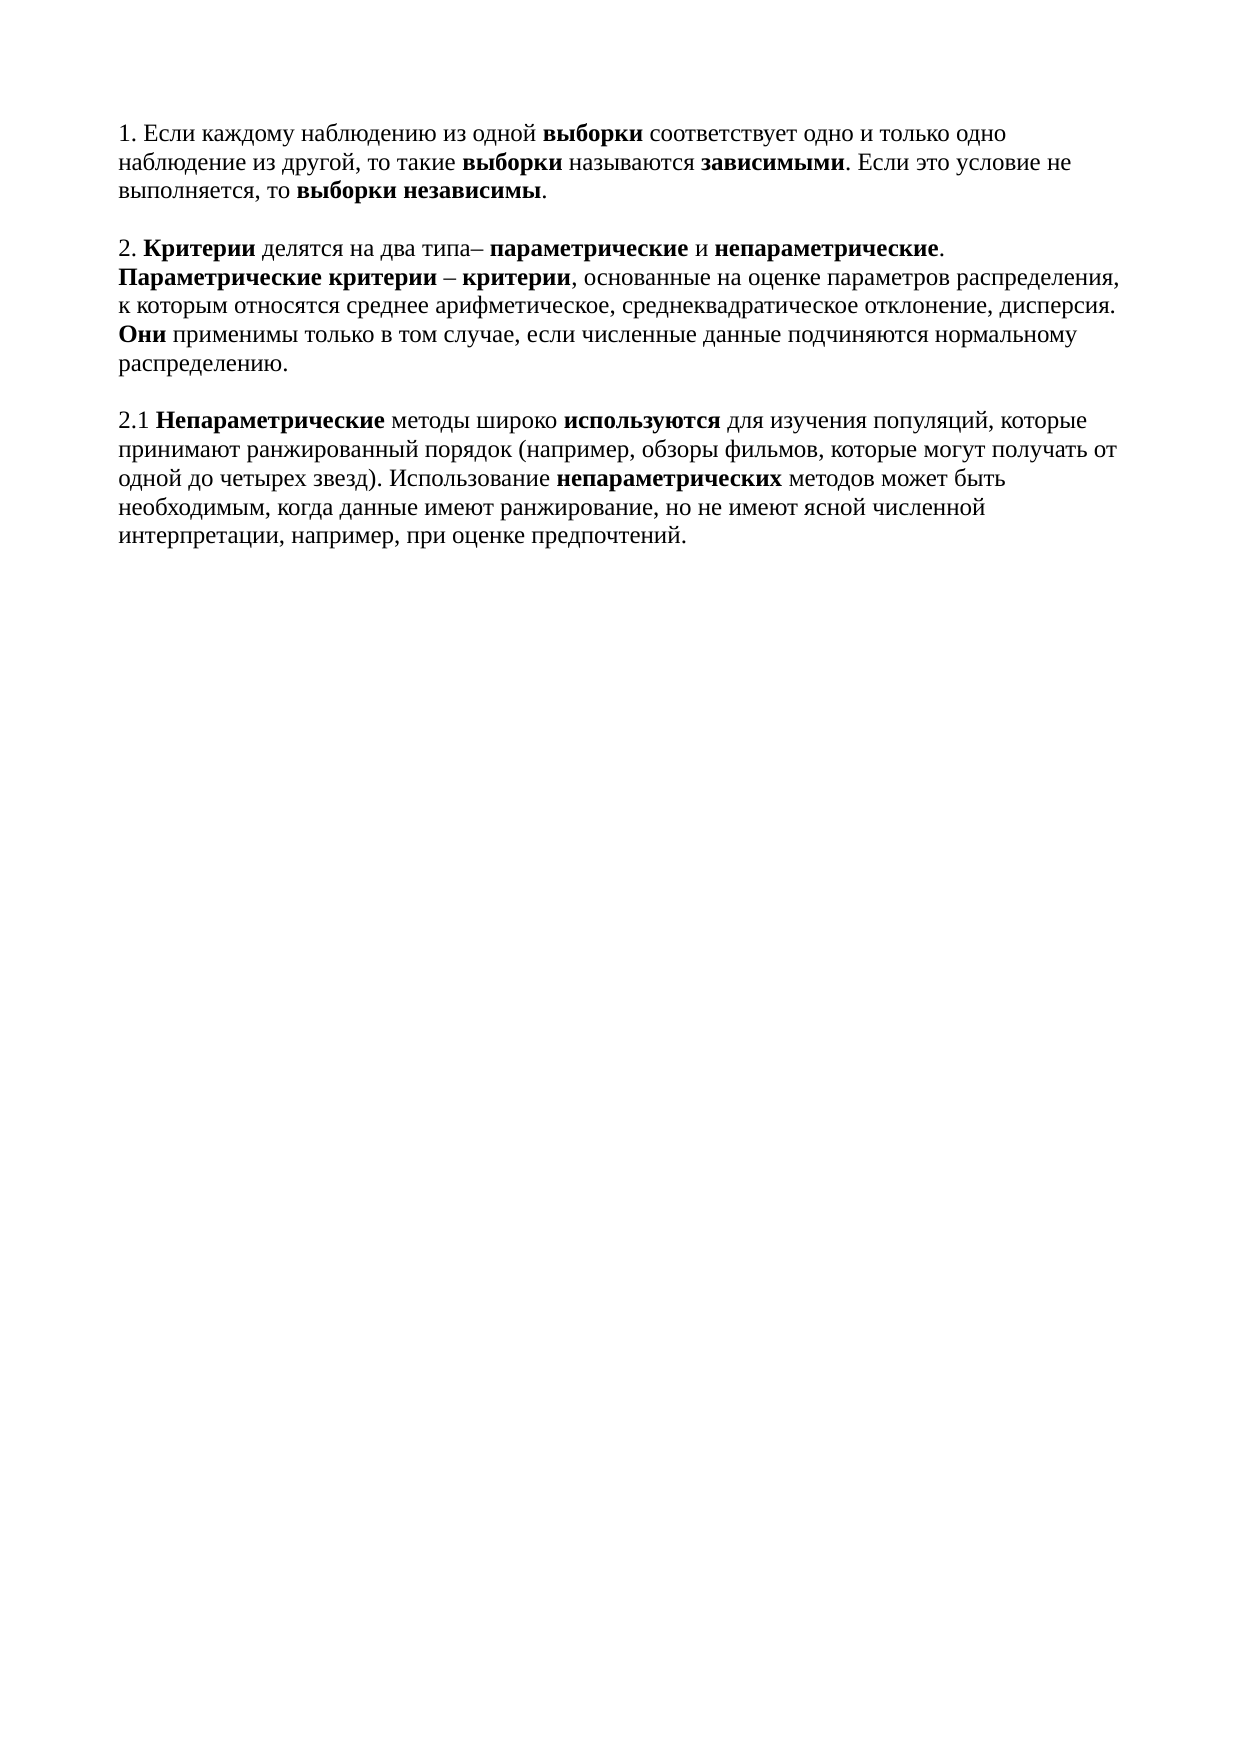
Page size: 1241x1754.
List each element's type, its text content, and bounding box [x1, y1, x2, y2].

text 1. Если каждому наблюдению из одной выборки соответствует одно и только одно наблюдение из другой, то такие выборки называются зависимыми. Если это условие не выполняется, то выборки независимы. [118, 118, 1122, 204]
text 2.1 Непараметрические методы широко используются для изучения популяций, которые принимают ранжированный порядок (например, обзоры фильмов, которые могут получать от одной до четырех звезд). Использование непараметрических методов может быть необходимым, когда данные имеют ранжирование, но не имеют ясной численной интерпретации, например, при оценке предпочтений. [118, 406, 1122, 549]
text 2. Критерии делятся на два типа– параметрические и непараметрические. Параметрические критерии – критерии, основанные на оценке параметров распределения, к которым относятся среднее арифметическое, среднеквадратическое отклонение, дисперсия. Они применимы только в том случае, если численные данные подчиняются нормальному распределению. [118, 233, 1122, 377]
